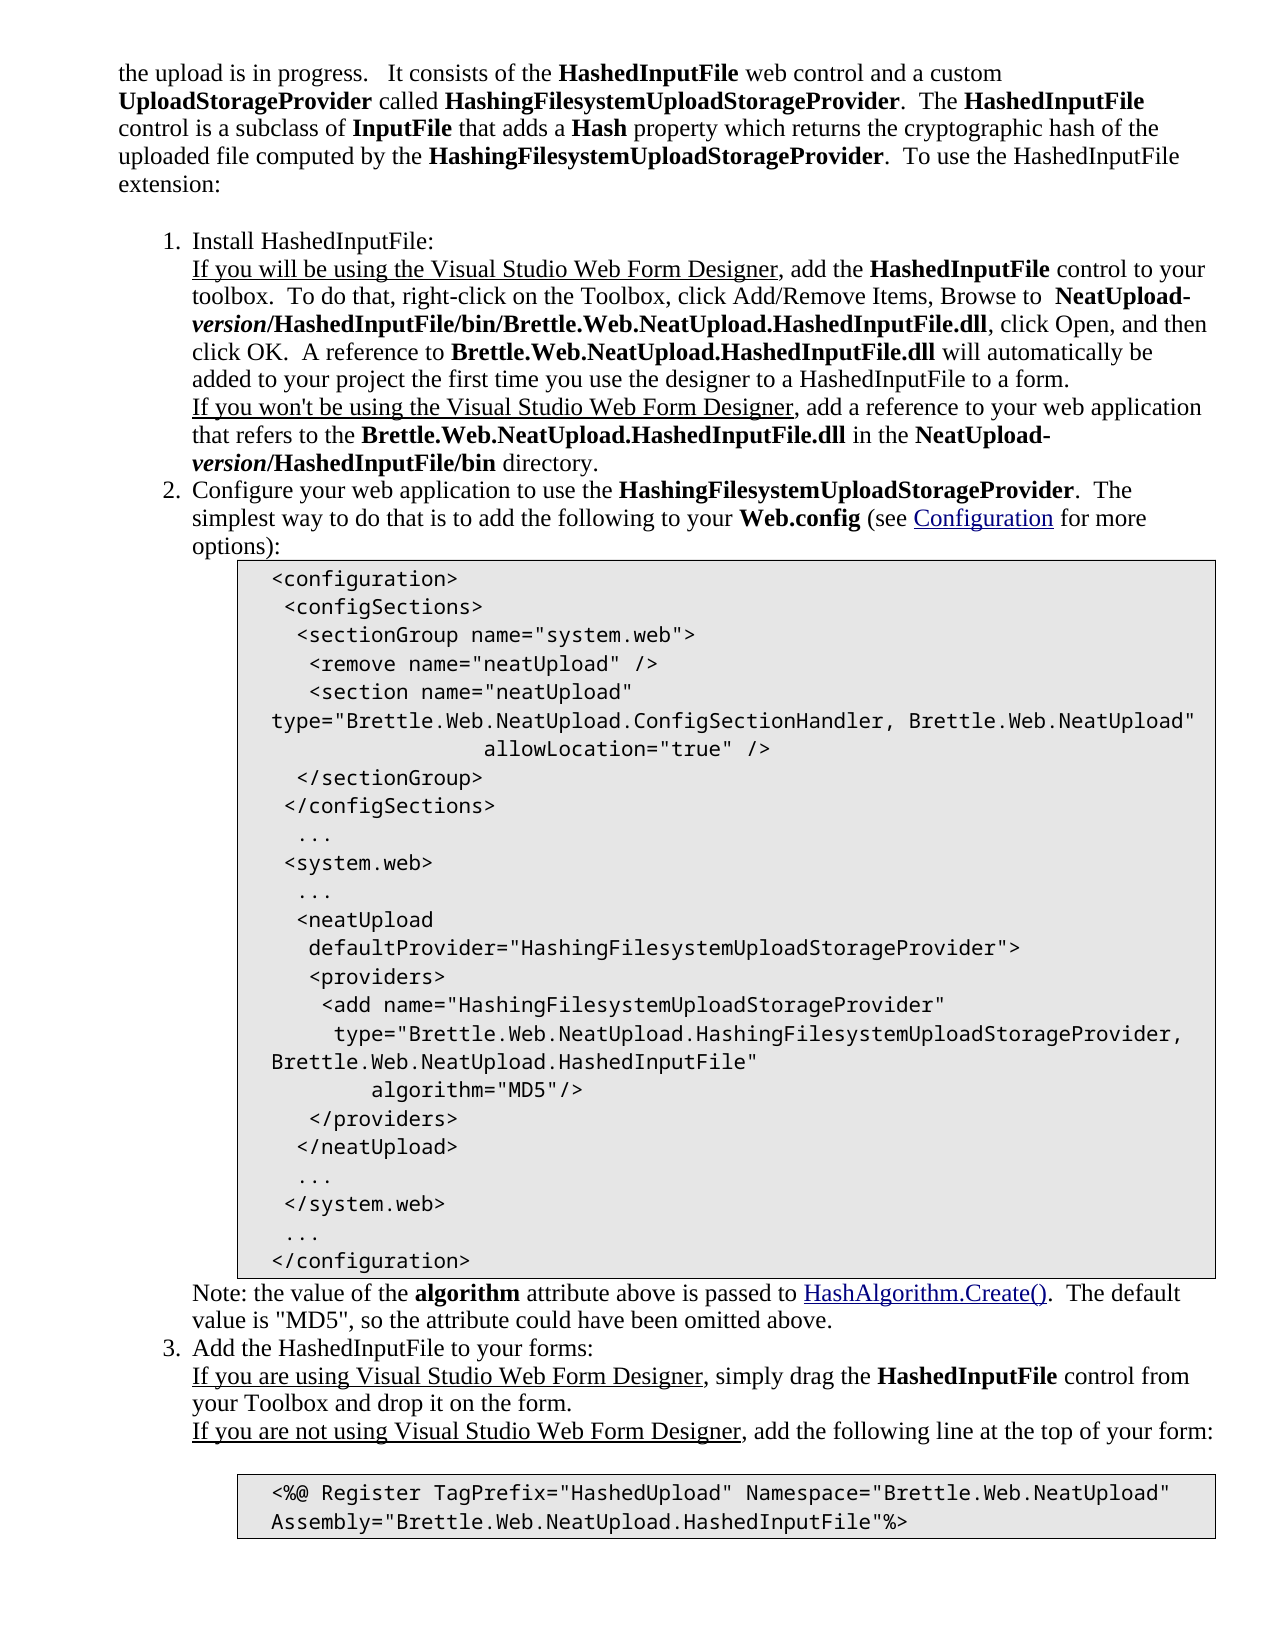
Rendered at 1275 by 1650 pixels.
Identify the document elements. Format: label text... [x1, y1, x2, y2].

list Configure your web application to use the HashingFilesystemUploadStorageProvider. The simplest way to do that is to add the following to your Web.config (see Configuration for more options): [162, 476, 1216, 559]
list Install HashedInputFile: [162, 227, 1216, 255]
list Note: the value of the algorithm attribute above is passed to HashAlgorithm.Create(). The default value is "MD5", so the attribute could have been omitted above. [162, 1279, 1216, 1334]
text the upload is in progress. It consists of the HashedInputFile web control and a custom UploadStorageProvider called HashingFilesystemUploadStorageProvider. The HashedInputFile control is a subclass of InputFile that adds a Hash property which returns the cryptographic hash of the uploaded file computed by the HashingFilesystemUploadStorageProvider. To use the HashedInputFile extension: [118, 59, 1216, 198]
list If you will be using the Visual Studio Web Form Designer, add the HashedInputFile control to your toolbox. To do that, right-click on the Toolbox, click Add/Remove Items, Browse to NeatUpload-version/HashedInputFile/bin/Brettle.Web.NeatUpload.HashedInputFile.dll, click Open, and then click OK. A reference to Brettle.Web.NeatUpload.HashedInputFile.dll will automatically be added to your project the first time you use the designer to a HashedInputFile to a form. If you won't be using the Visual Studio Web Form Designer, add a reference to your web application that refers to the Brettle.Web.NeatUpload.HashedInputFile.dll in the NeatUpload-version/HashedInputFile/bin directory. [162, 255, 1216, 476]
list <configuration> <configSections> <sectionGroup name="system.web"> <remove name="neatUpload" /> <section name="neatUpload" type="Brettle.Web.NeatUpload.ConfigSectionHandler, Brettle.Web.NeatUpload" allowLocation="true" /> </sectionGroup> </configSections> ... <system.web> ... <neatUpload defaultProvider="HashingFilesystemUploadStorageProvider"> <providers> <add name="HashingFilesystemUploadStorageProvider" type="Brettle.Web.NeatUpload.HashingFilesystemUploadStorageProvider, Brettle.Web.NeatUpload.HashedInputFile" algorithm="MD5"/> </providers> </neatUpload> ... </system.web> ... </configuration> [238, 561, 1215, 1278]
list <%@ Register TagPrefix="HashedUpload" Namespace="Brettle.Web.NeatUpload" Assembly="Brettle.Web.NeatUpload.HashedInputFile"%> [238, 1475, 1215, 1538]
list Add the HashedInputFile to your forms: If you are using Visual Studio Web Form Designer, simply drag the HashedInputFile control from your Toolbox and drop it on the form. If you are not using Visual Studio Web Form Designer, add the following line at the top of your form: [162, 1334, 1216, 1445]
